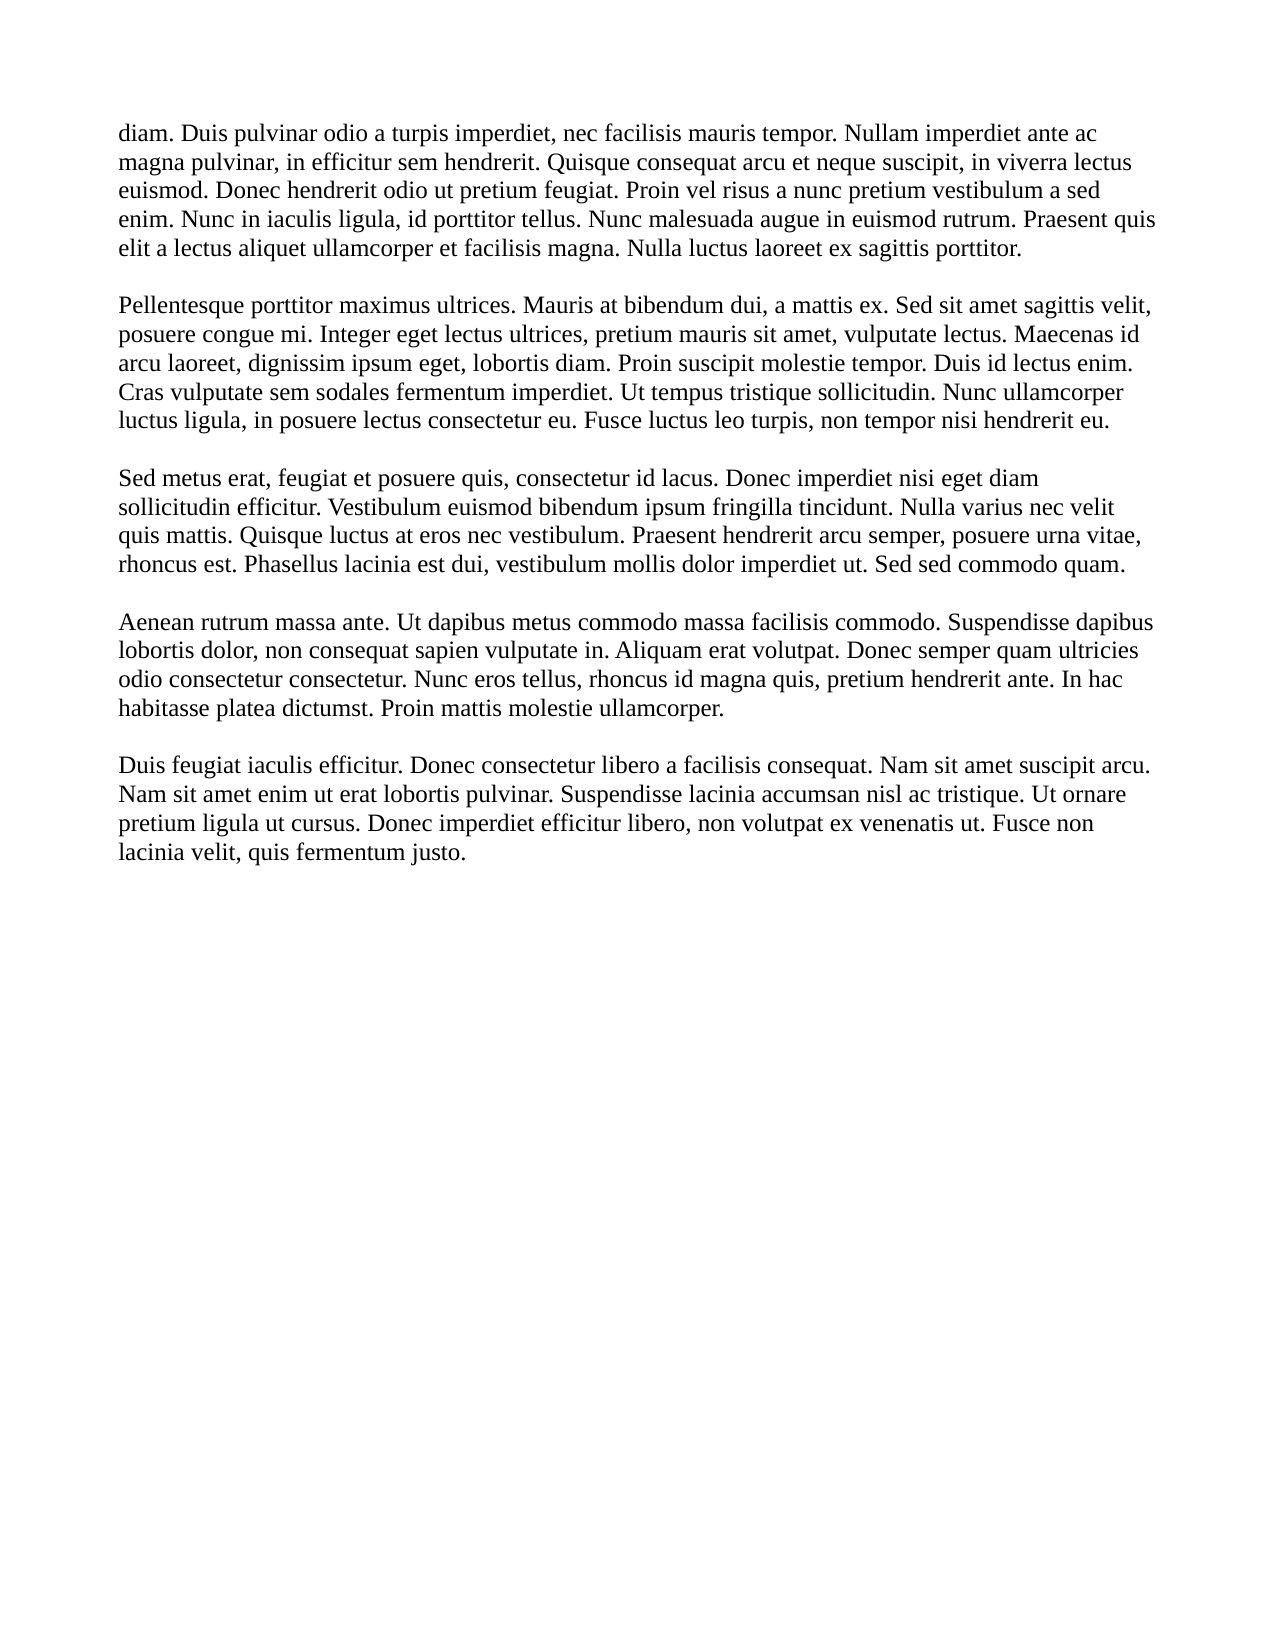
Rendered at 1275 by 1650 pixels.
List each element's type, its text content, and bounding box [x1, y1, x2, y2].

text diam. Duis pulvinar odio a turpis imperdiet, nec facilisis mauris tempor. Nullam imperdiet ante ac magna pulvinar, in efficitur sem hendrerit. Quisque consequat arcu et neque suscipit, in viverra lectus euismod. Donec hendrerit odio ut pretium feugiat. Proin vel risus a nunc pretium vestibulum a sed enim. Nunc in iaculis ligula, id porttitor tellus. Nunc malesuada augue in euismod rutrum. Praesent quis elit a lectus aliquet ullamcorper et facilisis magna. Nulla luctus laoreet ex sagittis porttitor. [118, 118, 1157, 262]
text Aenean rutrum massa ante. Ut dapibus metus commodo massa facilisis commodo. Suspendisse dapibus lobortis dolor, non consequat sapien vulputate in. Aliquam erat volutpat. Donec semper quam ultricies odio consectetur consectetur. Nunc eros tellus, rhoncus id magna quis, pretium hendrerit ante. In hac habitasse platea dictumst. Proin mattis molestie ullamcorper. [118, 607, 1157, 722]
text Sed metus erat, feugiat et posuere quis, consectetur id lacus. Donec imperdiet nisi eget diam sollicitudin efficitur. Vestibulum euismod bibendum ipsum fringilla tincidunt. Nulla varius nec velit quis mattis. Quisque luctus at eros nec vestibulum. Praesent hendrerit arcu semper, posuere urna vitae, rhoncus est. Phasellus lacinia est dui, vestibulum mollis dolor imperdiet ut. Sed sed commodo quam. [118, 463, 1157, 578]
text Pellentesque porttitor maximus ultrices. Mauris at bibendum dui, a mattis ex. Sed sit amet sagittis velit, posuere congue mi. Integer eget lectus ultrices, pretium mauris sit amet, vulputate lectus. Maecenas id arcu laoreet, dignissim ipsum eget, lobortis diam. Proin suscipit molestie tempor. Duis id lectus enim. Cras vulputate sem sodales fermentum imperdiet. Ut tempus tristique sollicitudin. Nunc ullamcorper luctus ligula, in posuere lectus consectetur eu. Fusce luctus leo turpis, non tempor nisi hendrerit eu. [118, 291, 1157, 434]
text Duis feugiat iaculis efficitur. Donec consectetur libero a facilisis consequat. Nam sit amet suscipit arcu. Nam sit amet enim ut erat lobortis pulvinar. Suspendisse lacinia accumsan nisl ac tristique. Ut ornare pretium ligula ut cursus. Donec imperdiet efficitur libero, non volutpat ex venenatis ut. Fusce non lacinia velit, quis fermentum justo. [118, 751, 1157, 866]
